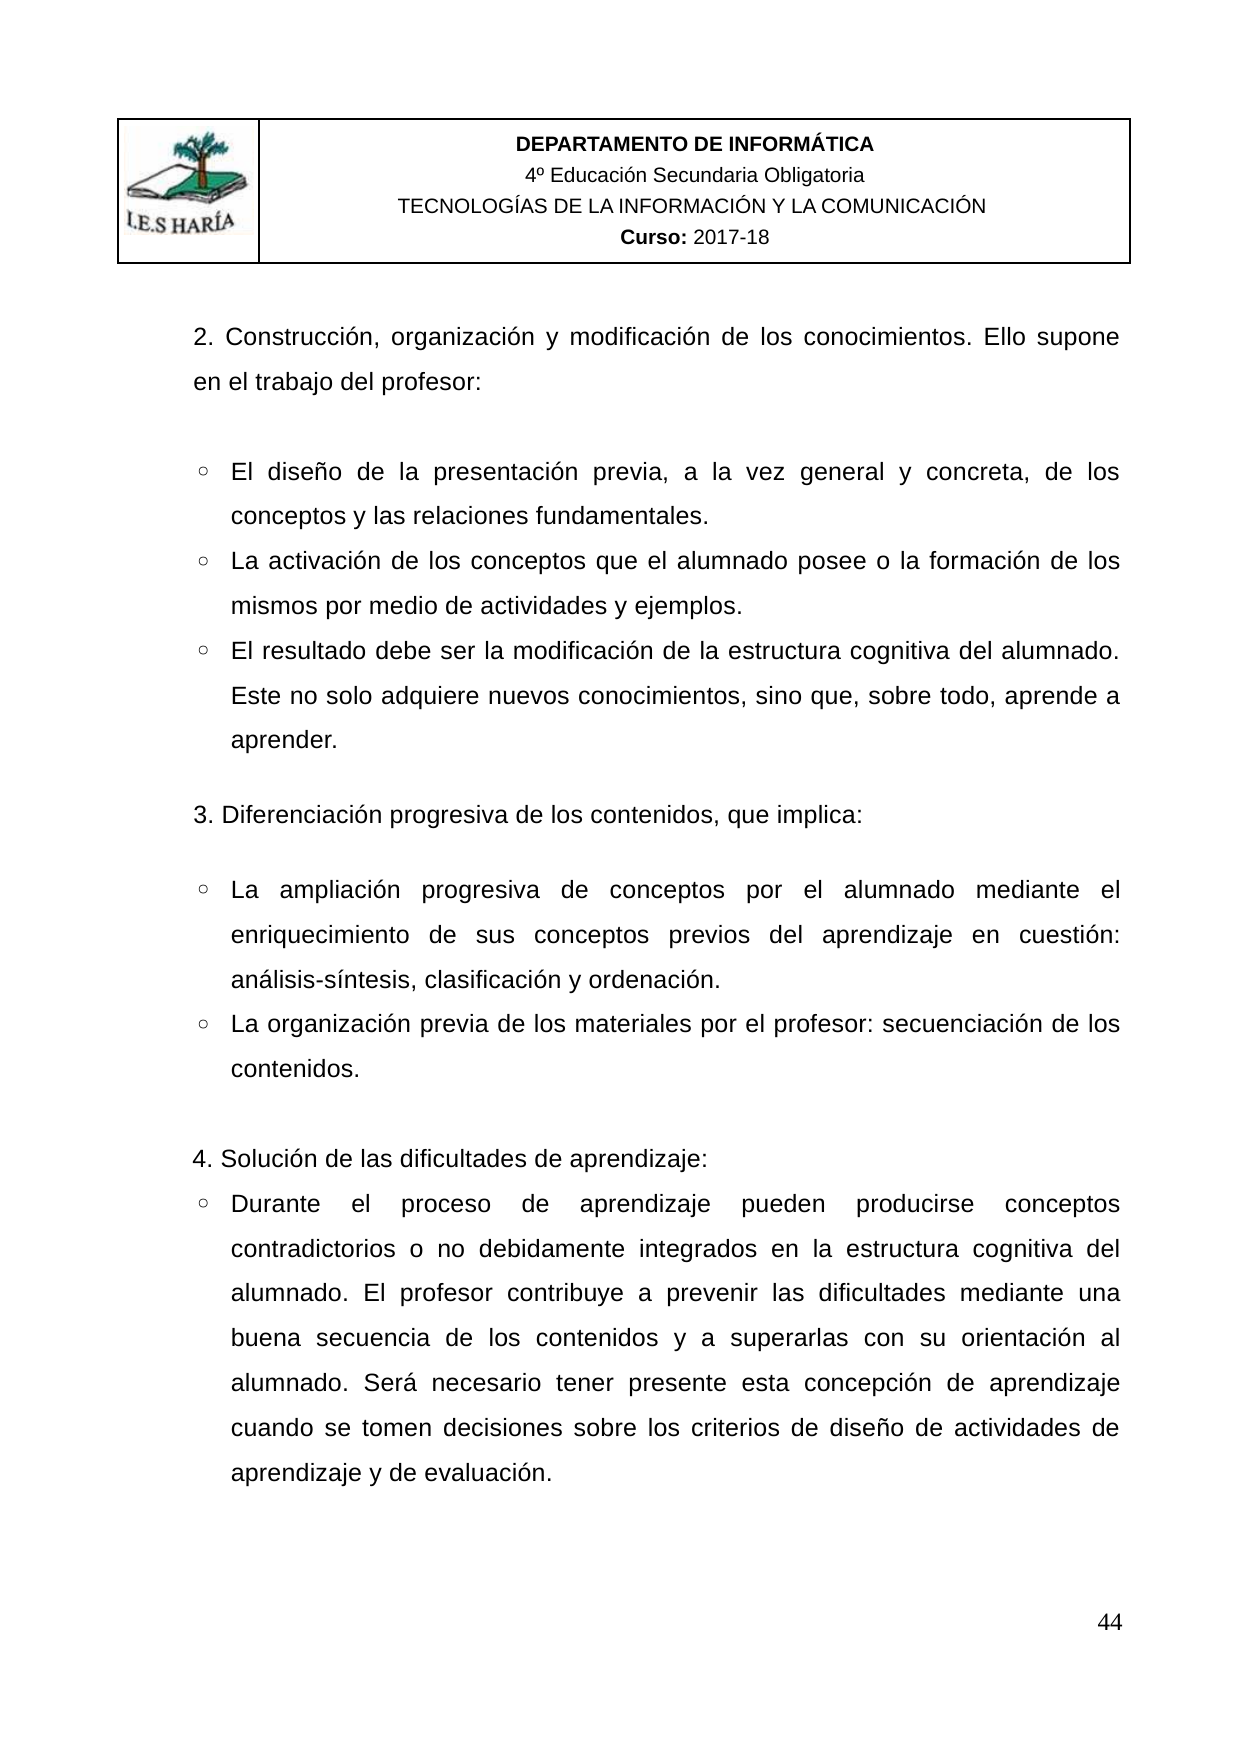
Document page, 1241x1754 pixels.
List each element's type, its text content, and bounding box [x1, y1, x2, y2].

list 3. Diferenciación progresiva de los contenidos, que implica: [156, 800, 1122, 830]
list La activación de los conceptos que el alumnado posee o la formación de los mismos por medio de actividades y ejemplos. [193, 546, 1122, 621]
text 4. Solución de las dificultades de aprendizaje: [118, 1144, 1122, 1174]
list Durante el proceso de aprendizaje pueden producirse conceptos contradictorios o no debidamente integrados en la estructura cognitiva del alumnado. El profesor contribuye a prevenir las dificultades mediante una buena secuencia de los contenidos y a superarlas con su orientación al alumnado. Será necesario tener presente esta concepción de aprendizaje cuando se tomen decisiones sobre los criterios de diseño de actividades de aprendizaje y de evaluación. [193, 1189, 1122, 1487]
list El resultado debe ser la modificación de la estructura cognitiva del alumnado. Este no solo adquiere nuevos conocimientos, sino que, sobre todo, aprende a aprender. [193, 636, 1122, 755]
picture [123, 126, 254, 235]
list La organización previa de los materiales por el profesor: secuenciación de los contenidos. [193, 1009, 1122, 1084]
list 2. Construcción, organización y modificación de los conocimientos. Ello supone en el trabajo del profesor: [156, 322, 1122, 397]
list La ampliación progresiva de conceptos por el alumnado mediante el enriquecimiento de sus conceptos previos del aprendizaje en cuestión: análisis-síntesis, clasificación y ordenación. [193, 875, 1122, 994]
list El diseño de la presentación previa, a la vez general y concreta, de los conceptos y las relaciones fundamentales. [193, 456, 1122, 531]
